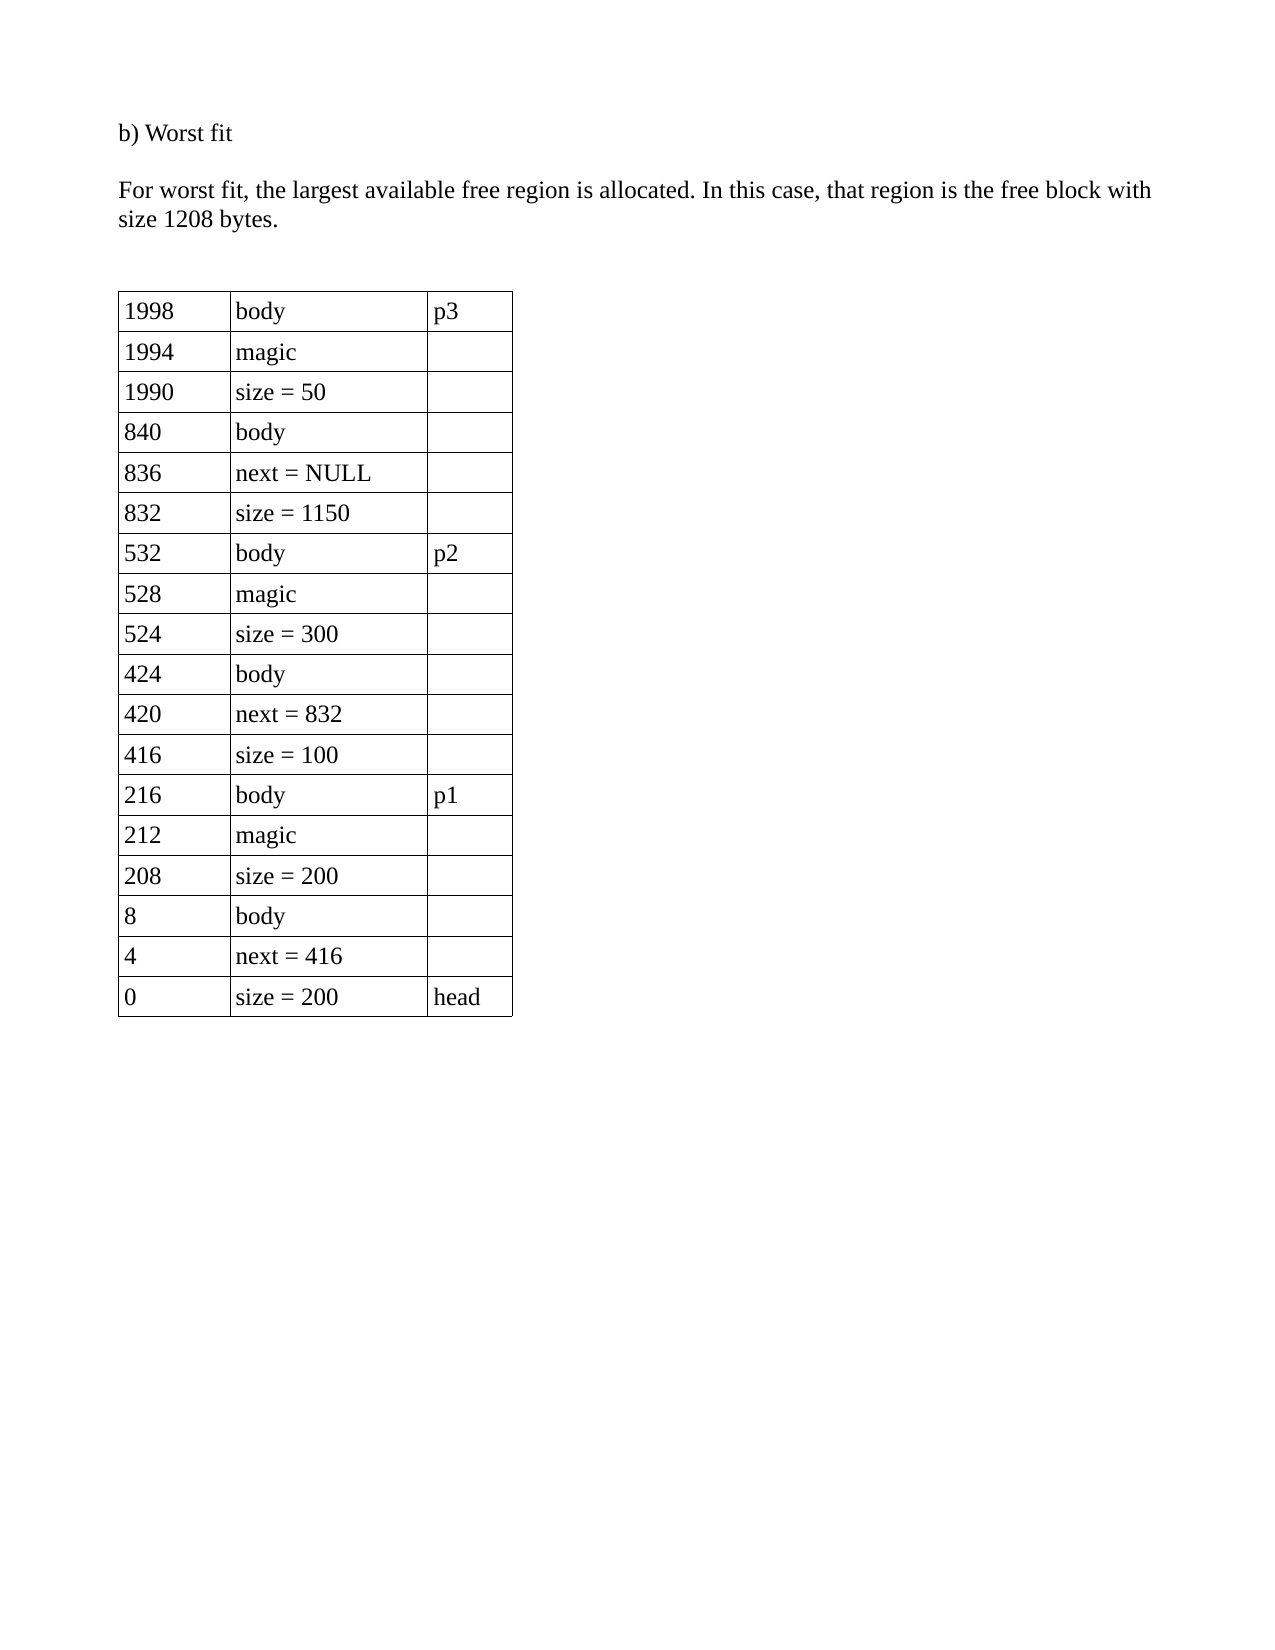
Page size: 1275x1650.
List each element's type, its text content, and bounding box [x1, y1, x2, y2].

table_cell [428, 493, 512, 532]
table_cell 532 [119, 534, 230, 573]
table_cell body [231, 413, 427, 452]
table_cell next = 832 [231, 695, 427, 734]
table_cell size = 100 [231, 735, 427, 774]
table_cell magic [231, 816, 427, 855]
table_cell magic [231, 574, 427, 613]
table_cell 4 [119, 937, 230, 976]
table_cell 1990 [119, 372, 230, 412]
table_cell [428, 574, 512, 613]
table_cell 1994 [119, 332, 230, 371]
table_cell [428, 614, 512, 653]
table_cell 8 [119, 896, 230, 936]
table_cell magic [231, 332, 427, 371]
table_cell 0 [119, 977, 230, 1016]
table_cell [428, 937, 512, 976]
table_cell 836 [119, 453, 230, 492]
table_cell size = 300 [231, 614, 427, 653]
table_cell [428, 372, 512, 412]
table_cell 216 [119, 775, 230, 815]
table_cell 524 [119, 614, 230, 653]
table_cell 420 [119, 695, 230, 734]
table_cell [428, 413, 512, 452]
table_header 1998 [119, 292, 230, 331]
table_cell [428, 453, 512, 492]
table_cell 832 [119, 493, 230, 532]
table_cell 840 [119, 413, 230, 452]
table_cell 424 [119, 655, 230, 694]
table_cell [428, 332, 512, 371]
table_cell 208 [119, 856, 230, 895]
table_cell next = 416 [231, 937, 427, 976]
table_header body [231, 292, 427, 331]
table_cell size = 200 [231, 977, 427, 1016]
table_cell size = 50 [231, 372, 427, 412]
table_cell [428, 856, 512, 895]
text b) Worst fit [118, 118, 1157, 147]
table_cell body [231, 534, 427, 573]
table_cell [428, 695, 512, 734]
table_cell p1 [428, 775, 512, 815]
table_cell head [428, 977, 512, 1016]
text For worst fit, the largest available free region is allocated. In this case, that region is the free block with size 1208 bytes. [118, 176, 1157, 233]
table_cell [428, 816, 512, 855]
table_cell [428, 735, 512, 774]
table_cell next = NULL [231, 453, 427, 492]
table_cell [428, 896, 512, 936]
table_cell body [231, 775, 427, 815]
table_cell 416 [119, 735, 230, 774]
table_cell 528 [119, 574, 230, 613]
table_cell size = 200 [231, 856, 427, 895]
table_cell body [231, 896, 427, 936]
table_cell size = 1150 [231, 493, 427, 532]
table_cell [428, 655, 512, 694]
table_cell 212 [119, 816, 230, 855]
table_header p3 [428, 292, 512, 331]
table_cell body [231, 655, 427, 694]
table_cell p2 [428, 534, 512, 573]
